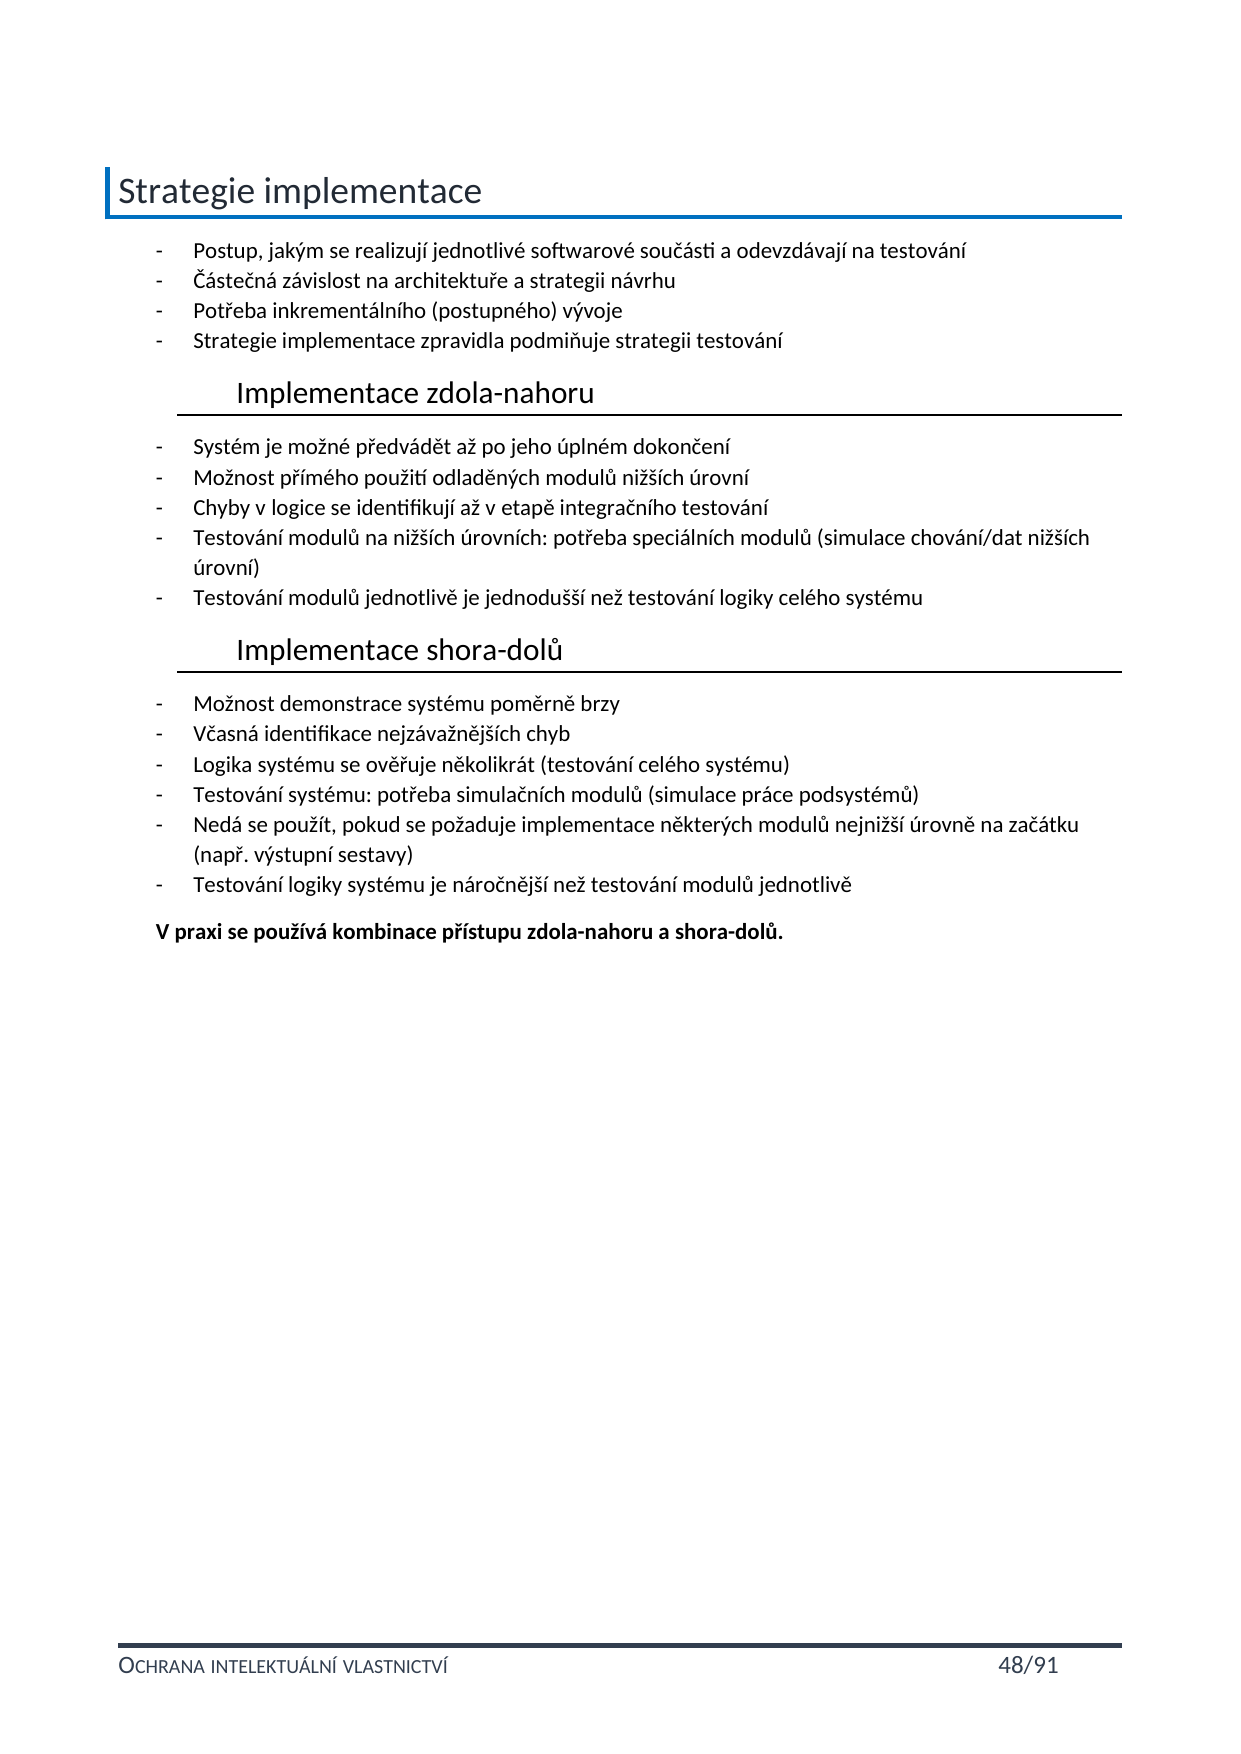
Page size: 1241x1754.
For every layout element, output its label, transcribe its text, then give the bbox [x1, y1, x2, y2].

subtitle Strategie implementace [110, 167, 1122, 215]
list Testování modulů na nižších úrovních: potřeba speciálních modulů (simulace chování/dat nižších úrovní) [156, 523, 1122, 581]
text V praxi se používá kombinace přístupu zdola-nahoru a shora-dolů. [118, 917, 1122, 945]
list Možnost přímého použití odladěných modulů nižších úrovní [156, 463, 1122, 491]
list Částečná závislost na architektuře a strategii návrhu [156, 266, 1122, 294]
list Testování logiky systému je náročnější než testování modulů jednotlivě [156, 871, 1122, 898]
list Testování modulů jednotlivě je jednodušší než testování logiky celého systému [156, 583, 1122, 611]
list Testování systému: potřeba simulačních modulů (simulace práce podsystémů) [156, 780, 1122, 808]
list Strategie implementace zpravidla podmiňuje strategii testování [156, 327, 1122, 354]
subtitle Implementace zdola-nahoru [177, 373, 1122, 414]
list Nedá se použít, pokud se požaduje implementace některých modulů nejnižší úrovně na začátku (např. výstupní sestavy) [156, 810, 1122, 868]
list Možnost demonstrace systému poměrně brzy [156, 689, 1122, 717]
list Potřeba inkrementálního (postupného) vývoje [156, 296, 1122, 324]
subtitle Implementace shora-dolů [177, 630, 1122, 671]
list Včasná identifikace nejzávažnějších chyb [156, 719, 1122, 747]
list Postup, jakým se realizují jednotlivé softwarové součásti a odevzdávají na testování [156, 236, 1122, 264]
list Systém je možné předvádět až po jeho úplném dokončení [156, 432, 1122, 460]
list Chyby v logice se identifikují až v etapě integračního testování [156, 493, 1122, 521]
list Logika systému se ověřuje několikrát (testování celého systému) [156, 750, 1122, 778]
